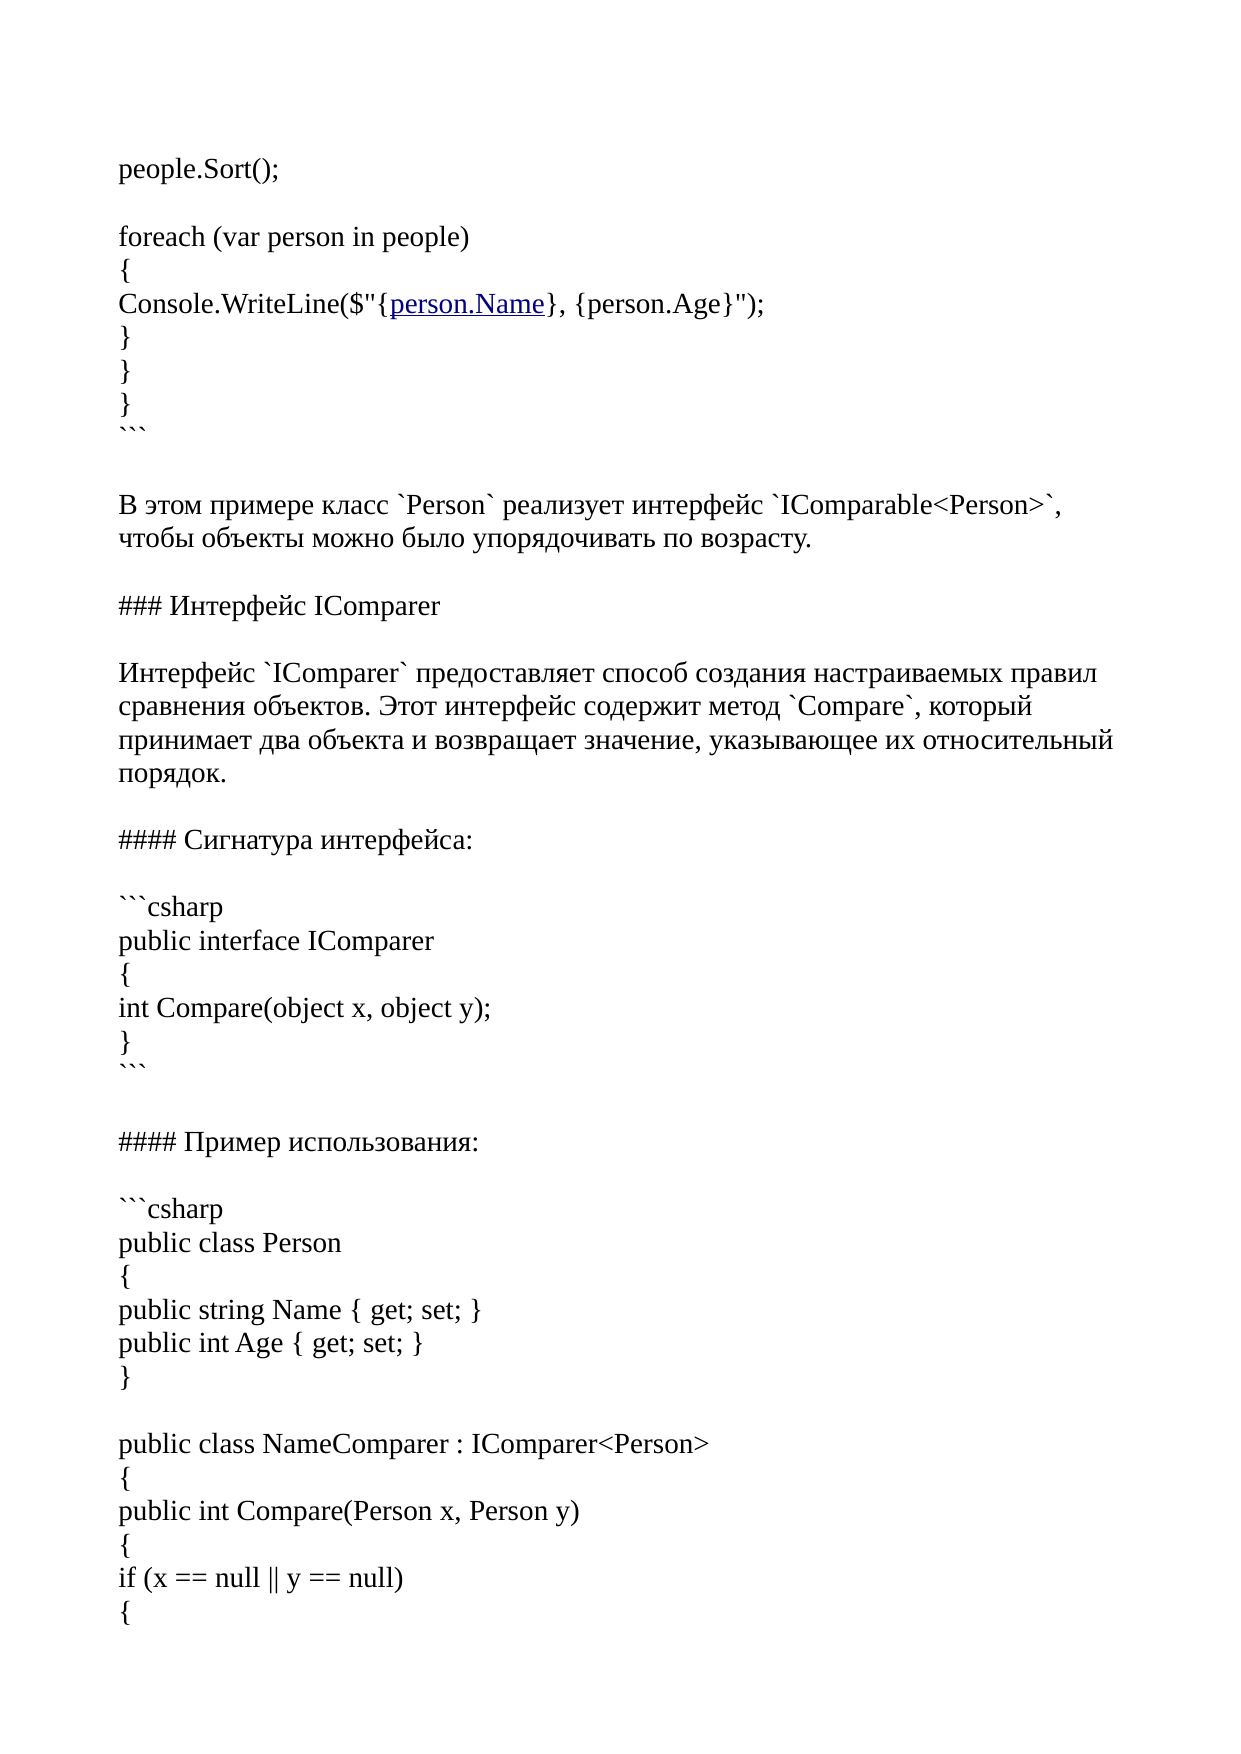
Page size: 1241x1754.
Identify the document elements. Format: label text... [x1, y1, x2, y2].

text people.Sort(); foreach (var person in people) { Console.WriteLine($"{person.Name}, {person.Age}"); } } } ``` В этом примере класс `Person` реализует интерфейс `IComparable<Person>`, чтобы объекты можно было упорядочивать по возрасту. ### Интерфейс IComparer Интерфейс `IComparer` предоставляет способ создания настраиваемых правил сравнения объектов. Этот интерфейс содержит метод `Compare`, который принимает два объекта и возвращает значение, указывающее их относительный порядок. #### Сигнатура интерфейса: ```csharp public interface IComparer { int Compare(object x, object y); } ``` #### Пример использования: ```csharp public class Person { public string Name { get; set; } public int Age { get; set; } } public class NameComparer : IComparer<Person> { public int Compare(Person x, Person y) { if (x == null || y == null) { [118, 118, 1122, 1627]
